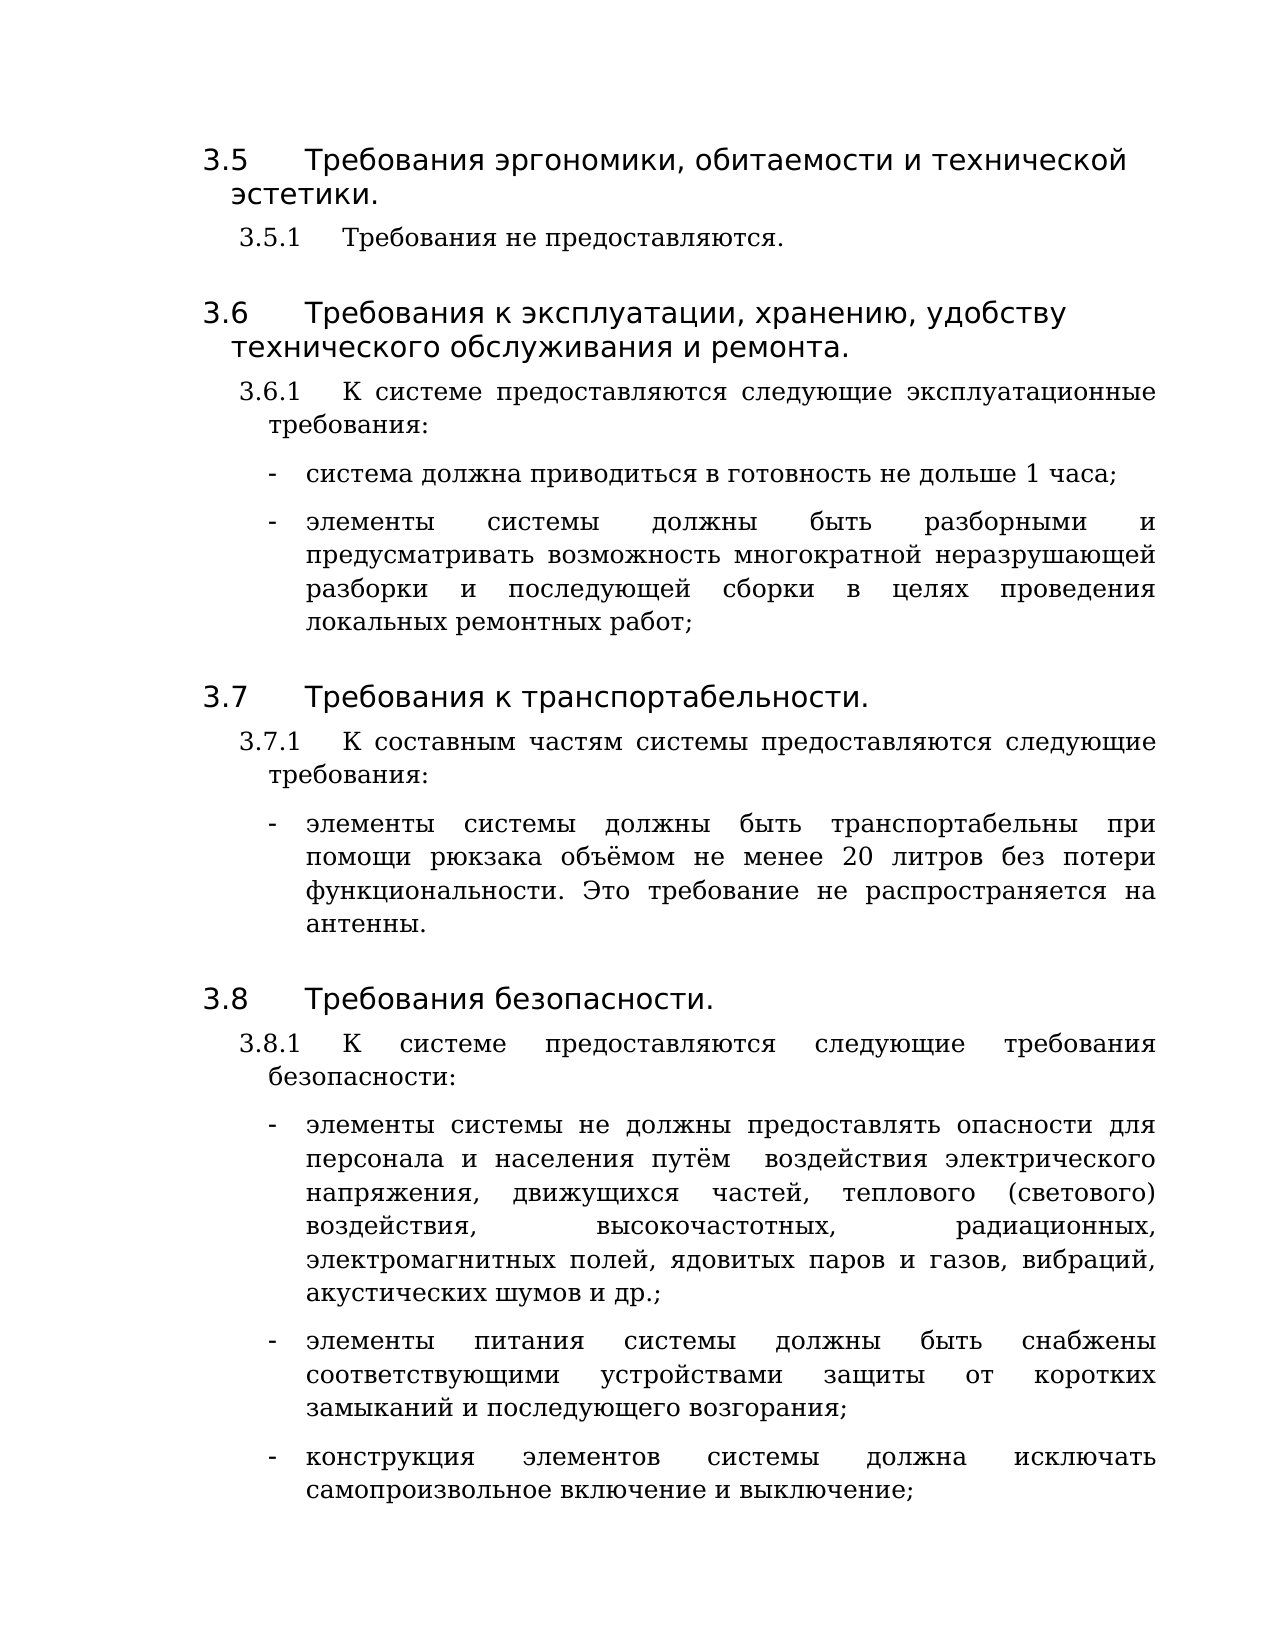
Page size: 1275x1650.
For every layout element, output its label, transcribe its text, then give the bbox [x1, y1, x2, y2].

list система должна приводиться в готовность не дольше 1 часа; [268, 459, 1157, 488]
list конструкция элементов системы должна исключать самопроизвольное включение и выключение; [268, 1442, 1157, 1504]
list элементы системы не должны предоставлять опасности для персонала и населения путём воздействия электрического напряжения, движущихся частей, теплового (светового) воздействия, высокочастотных, радиационных, электромагнитных полей, ядовитых паров и газов, вибраций, акустических шумов и др.; [268, 1111, 1157, 1307]
list элементы системы должны быть транспортабельны при помощи рюкзака объёмом не менее 20 литров без потери функциональности. Это требование не распространяется на антенны. [268, 809, 1157, 938]
list К системе предоставляются следующие эксплуатационные требования: [231, 377, 1157, 440]
list элементы системы должны быть разборными и предусматривать возможность многократной неразрушающей разборки и последующей сборки в целях проведения локальных ремонтных работ; [268, 507, 1157, 637]
list К системе предоставляются следующие требования безопасности: [231, 1029, 1157, 1092]
subtitle Требования к транспортабельности. [193, 681, 1157, 714]
subtitle Требования к эксплуатации, хранению, удобству технического обслуживания и ремонта. [193, 297, 1157, 364]
subtitle Требования безопасности. [193, 982, 1157, 1016]
list Требования не предоставляются. [231, 223, 1157, 253]
list элементы питания системы должны быть снабжены соответствующими устройствами защиты от коротких замыканий и последующего возгорания; [268, 1326, 1157, 1423]
subtitle Требования эргономики, обитаемости и технической эстетики. [193, 143, 1157, 211]
list К составным частям системы предоставляются следующие требования: [231, 727, 1157, 790]
